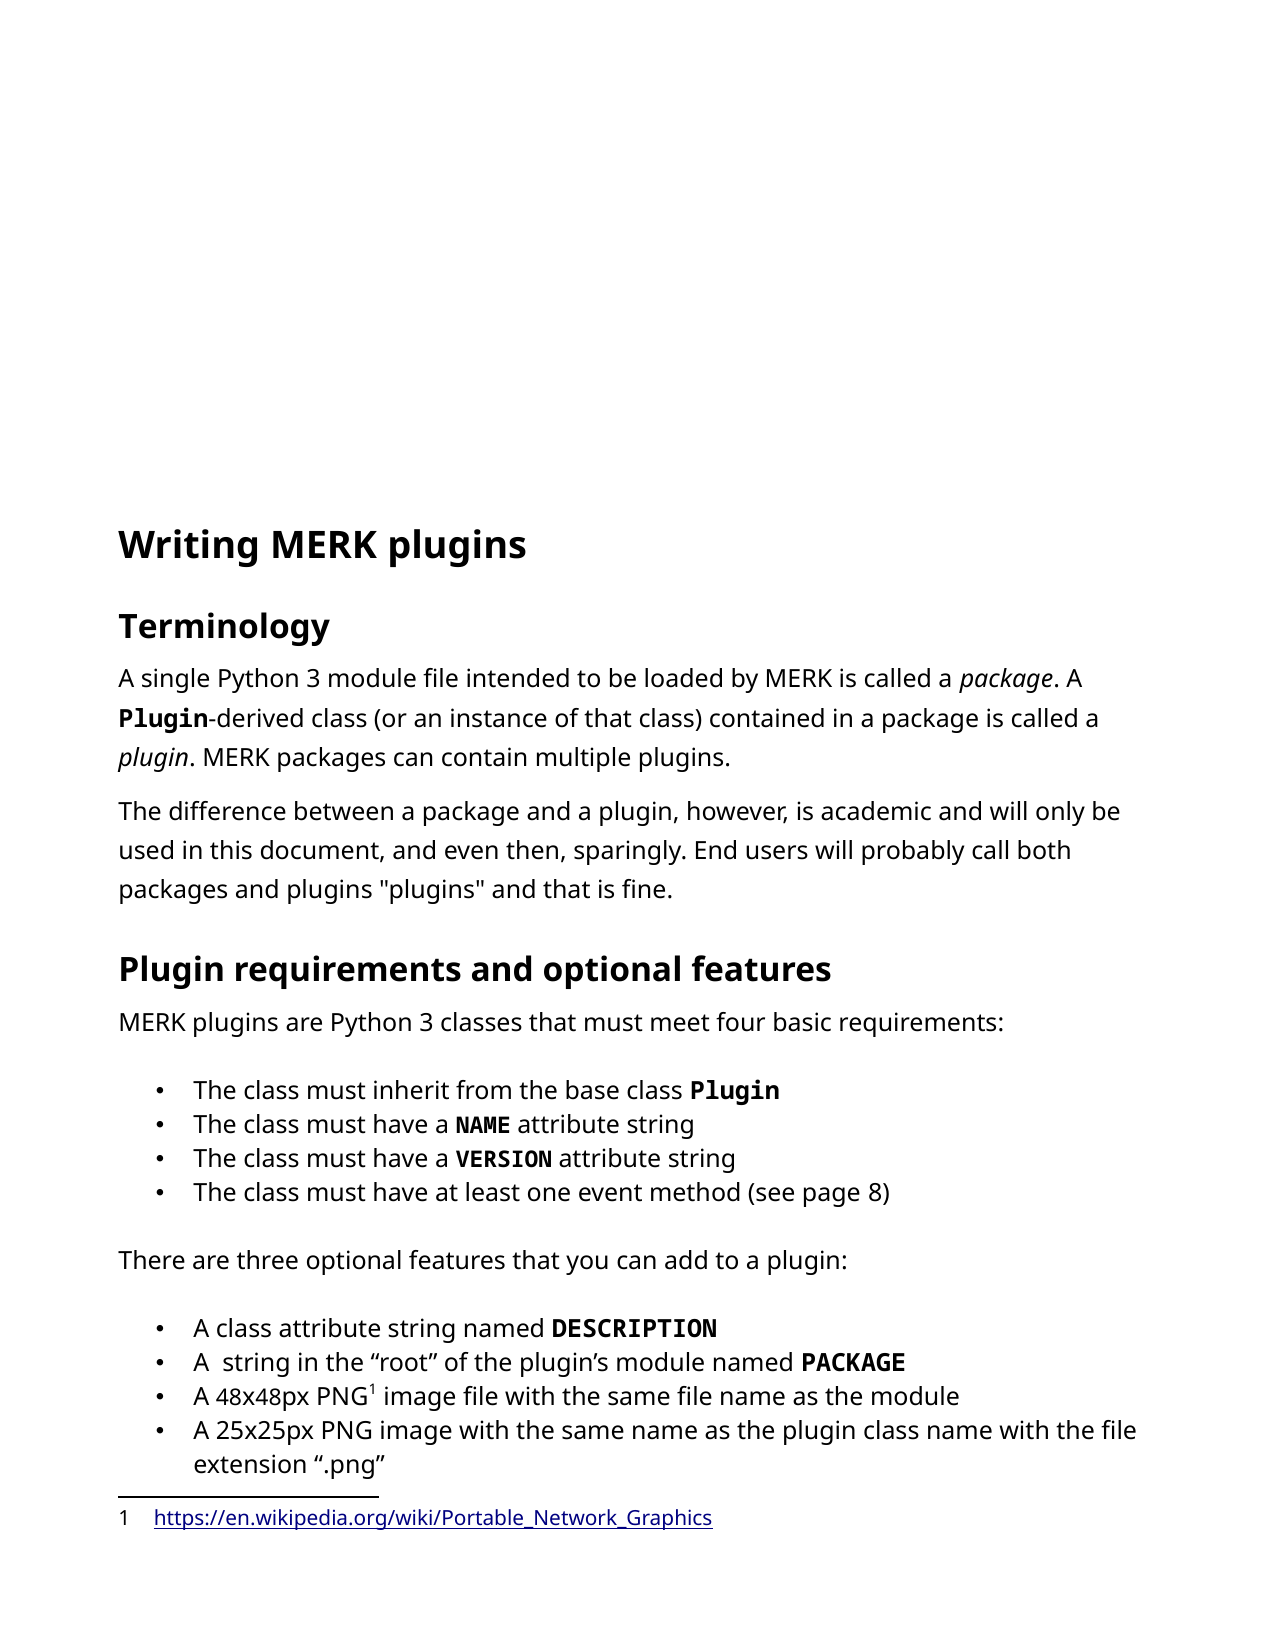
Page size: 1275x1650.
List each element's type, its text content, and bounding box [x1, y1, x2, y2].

list The class must inherit from the base class Plugin [156, 1072, 1157, 1106]
list A 25x25px PNG image with the same name as the plugin class name with the file extension “.png” [156, 1413, 1157, 1481]
subtitle Terminology [118, 603, 1157, 648]
text A single Python 3 module file intended to be loaded by MERK is called a package. A Plugin-derived class (or an instance of that class) contained in a package is called a plugin. MERK packages can contain multiple plugins. [118, 661, 1157, 773]
list The class must have at least one event method (see page 7) [156, 1174, 1157, 1209]
subtitle Plugin requirements and optional features [118, 946, 1157, 992]
list A string in the “root” of the plugin’s module named PACKAGE [156, 1345, 1157, 1379]
text There are three optional features that you can add to a plugin: [118, 1243, 1157, 1277]
list https://en.wikipedia.org/wiki/Portable_Network_Graphics [118, 1503, 1157, 1532]
text The difference between a package and a plugin, however, is academic and will only be used in this document, and even then, sparingly. End users will probably call both packages and plugins "plugins" and that is fine. [118, 793, 1157, 906]
list The class must have a VERSION attribute string [156, 1141, 1157, 1174]
list A class attribute string named DESCRIPTION [156, 1311, 1157, 1345]
list A 48x48px PNG image file with the same file name as the module [156, 1379, 1157, 1413]
text MERK plugins are Python 3 classes that must meet four basic requirements: [118, 1004, 1157, 1038]
list The class must have a NAME attribute string [156, 1106, 1157, 1141]
subtitle Writing MERK plugins [118, 518, 1157, 569]
